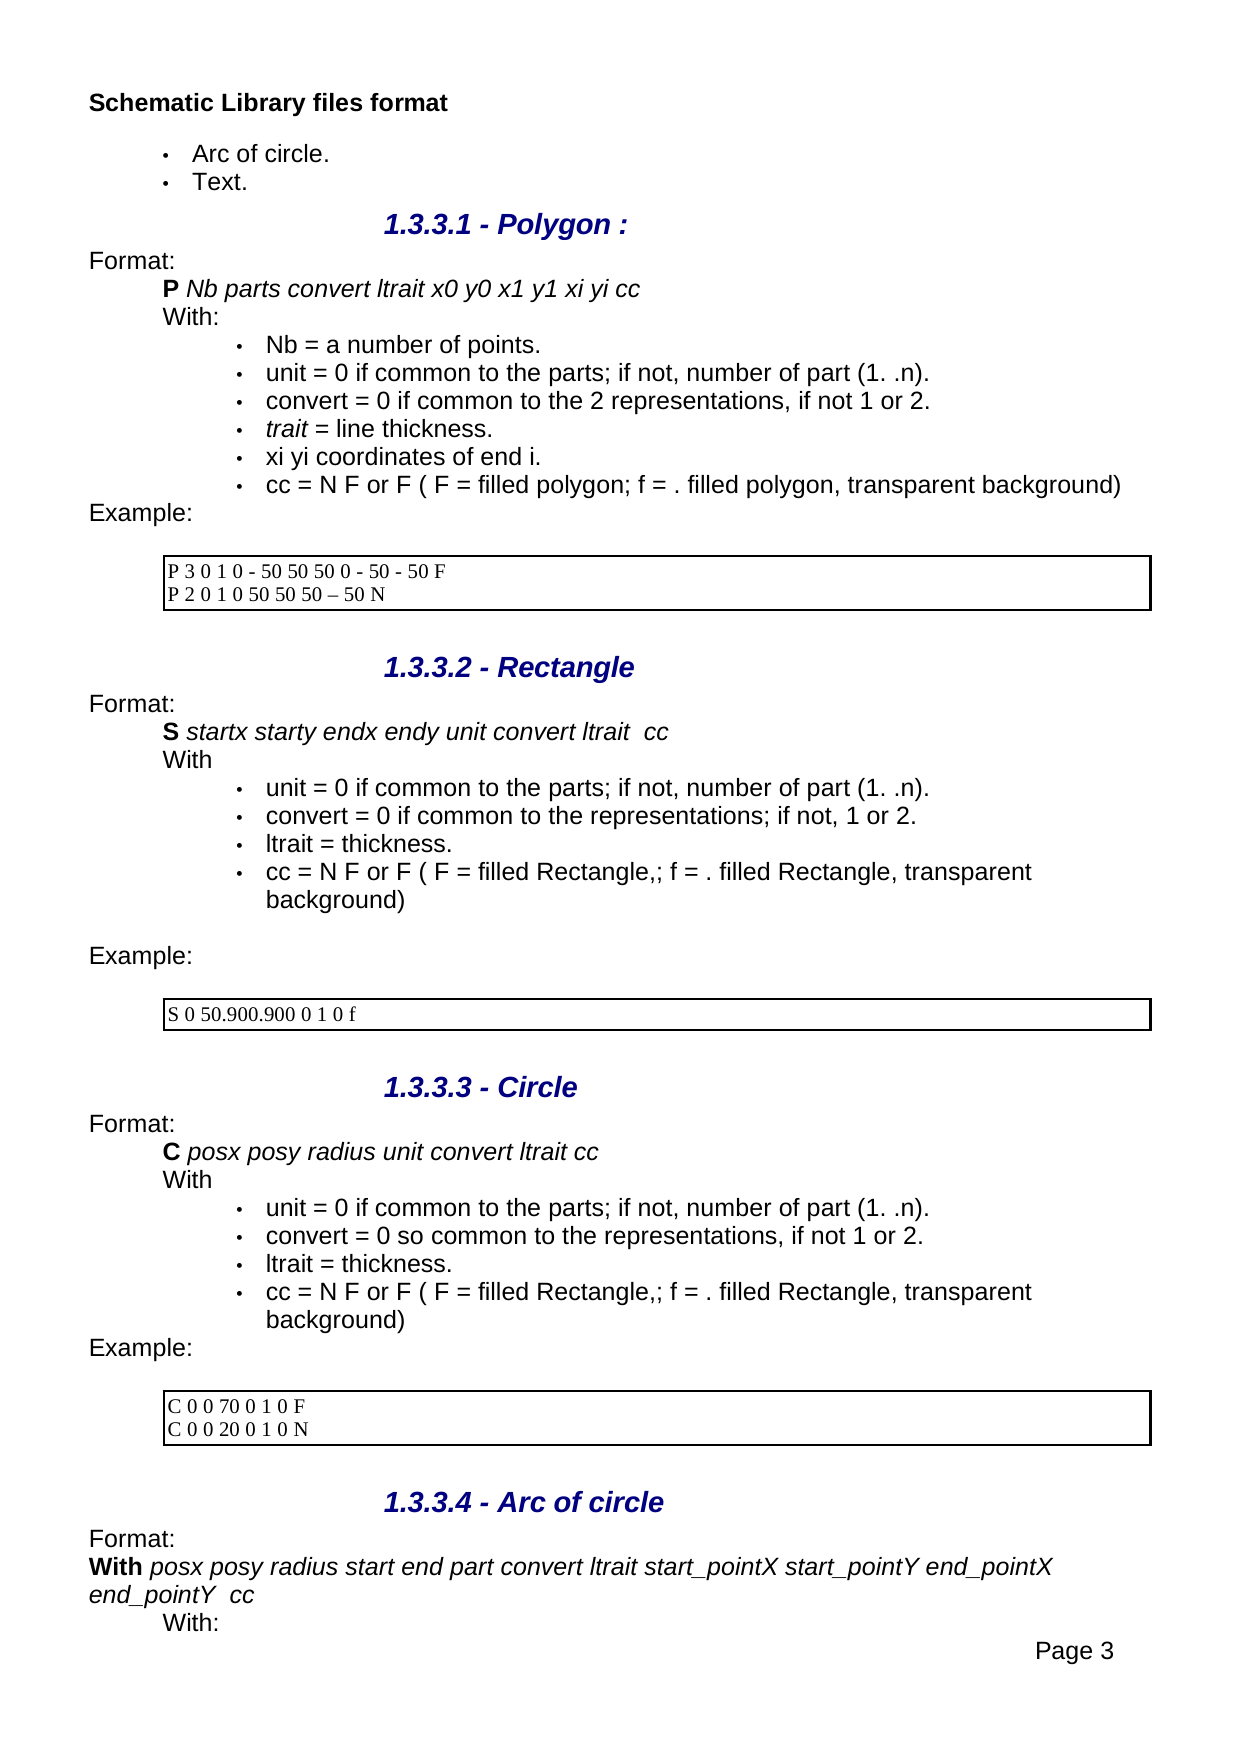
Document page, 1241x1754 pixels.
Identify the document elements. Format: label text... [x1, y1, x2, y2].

text Example: [88, 499, 1152, 527]
text P 2 0 1 0 50 50 50 – 50 N [165, 578, 1149, 609]
list unit = 0 if common to the parts; if not, number of part (1. .n). [236, 1194, 1152, 1222]
list xi yi coordinates of end i. [236, 443, 1152, 471]
list convert = 0 if common to the 2 representations, if not 1 or 2. [236, 387, 1152, 415]
list convert = 0 if common to the representations; if not, 1 or 2. [236, 802, 1152, 830]
text With: [162, 303, 1152, 331]
list ltrait = thickness. [236, 1250, 1152, 1278]
text C posx posy radius unit convert ltrait cc [162, 1138, 1152, 1166]
text P Nb parts convert ltrait x0 y0 x1 y1 xi yi cc [162, 275, 1152, 303]
text Format: [88, 247, 1152, 275]
text Format: [88, 1525, 1152, 1553]
subtitle Polygon : [310, 208, 1152, 240]
text S startx starty endx endy unit convert ltrait cc [162, 718, 1152, 746]
text P 3 0 1 0 - 50 50 50 0 - 50 - 50 F [165, 557, 1149, 578]
list cc = N F or F ( F = filled Rectangle,; f = . filled Rectangle, transparent background) [236, 1278, 1152, 1334]
subtitle Rectangle [310, 651, 1152, 683]
text With posx posy radius start end part convert ltrait start_pointX start_pointY end_pointX end_pointY cc [88, 1553, 1152, 1609]
list trait = line thickness. [236, 415, 1152, 443]
list Text. [162, 168, 1152, 196]
text S 0 50.900.900 0 1 0 f [165, 1000, 1149, 1029]
text C 0 0 20 0 1 0 N [165, 1413, 1149, 1444]
subtitle Arc of circle [310, 1486, 1152, 1518]
list ltrait = thickness. [236, 830, 1152, 858]
list Arc of circle. [162, 140, 1152, 168]
subtitle Circle [310, 1071, 1152, 1103]
list cc = N F or F ( F = filled polygon; f = . filled polygon, transparent background) [236, 471, 1152, 499]
list cc = N F or F ( F = filled Rectangle,; f = . filled Rectangle, transparent background) [236, 858, 1152, 914]
list unit = 0 if common to the parts; if not, number of part (1. .n). [236, 774, 1152, 802]
list convert = 0 so common to the representations, if not 1 or 2. [236, 1222, 1152, 1250]
text Example: [88, 942, 1152, 970]
text C 0 0 70 0 1 0 F [165, 1392, 1149, 1413]
text Example: [88, 1334, 1152, 1362]
text With [162, 1166, 1152, 1194]
text Format: [88, 690, 1152, 718]
text With [162, 746, 1152, 774]
list Nb = a number of points. [236, 331, 1152, 359]
text Format: [88, 1110, 1152, 1138]
text With: [162, 1609, 1152, 1637]
list unit = 0 if common to the parts; if not, number of part (1. .n). [236, 359, 1152, 387]
